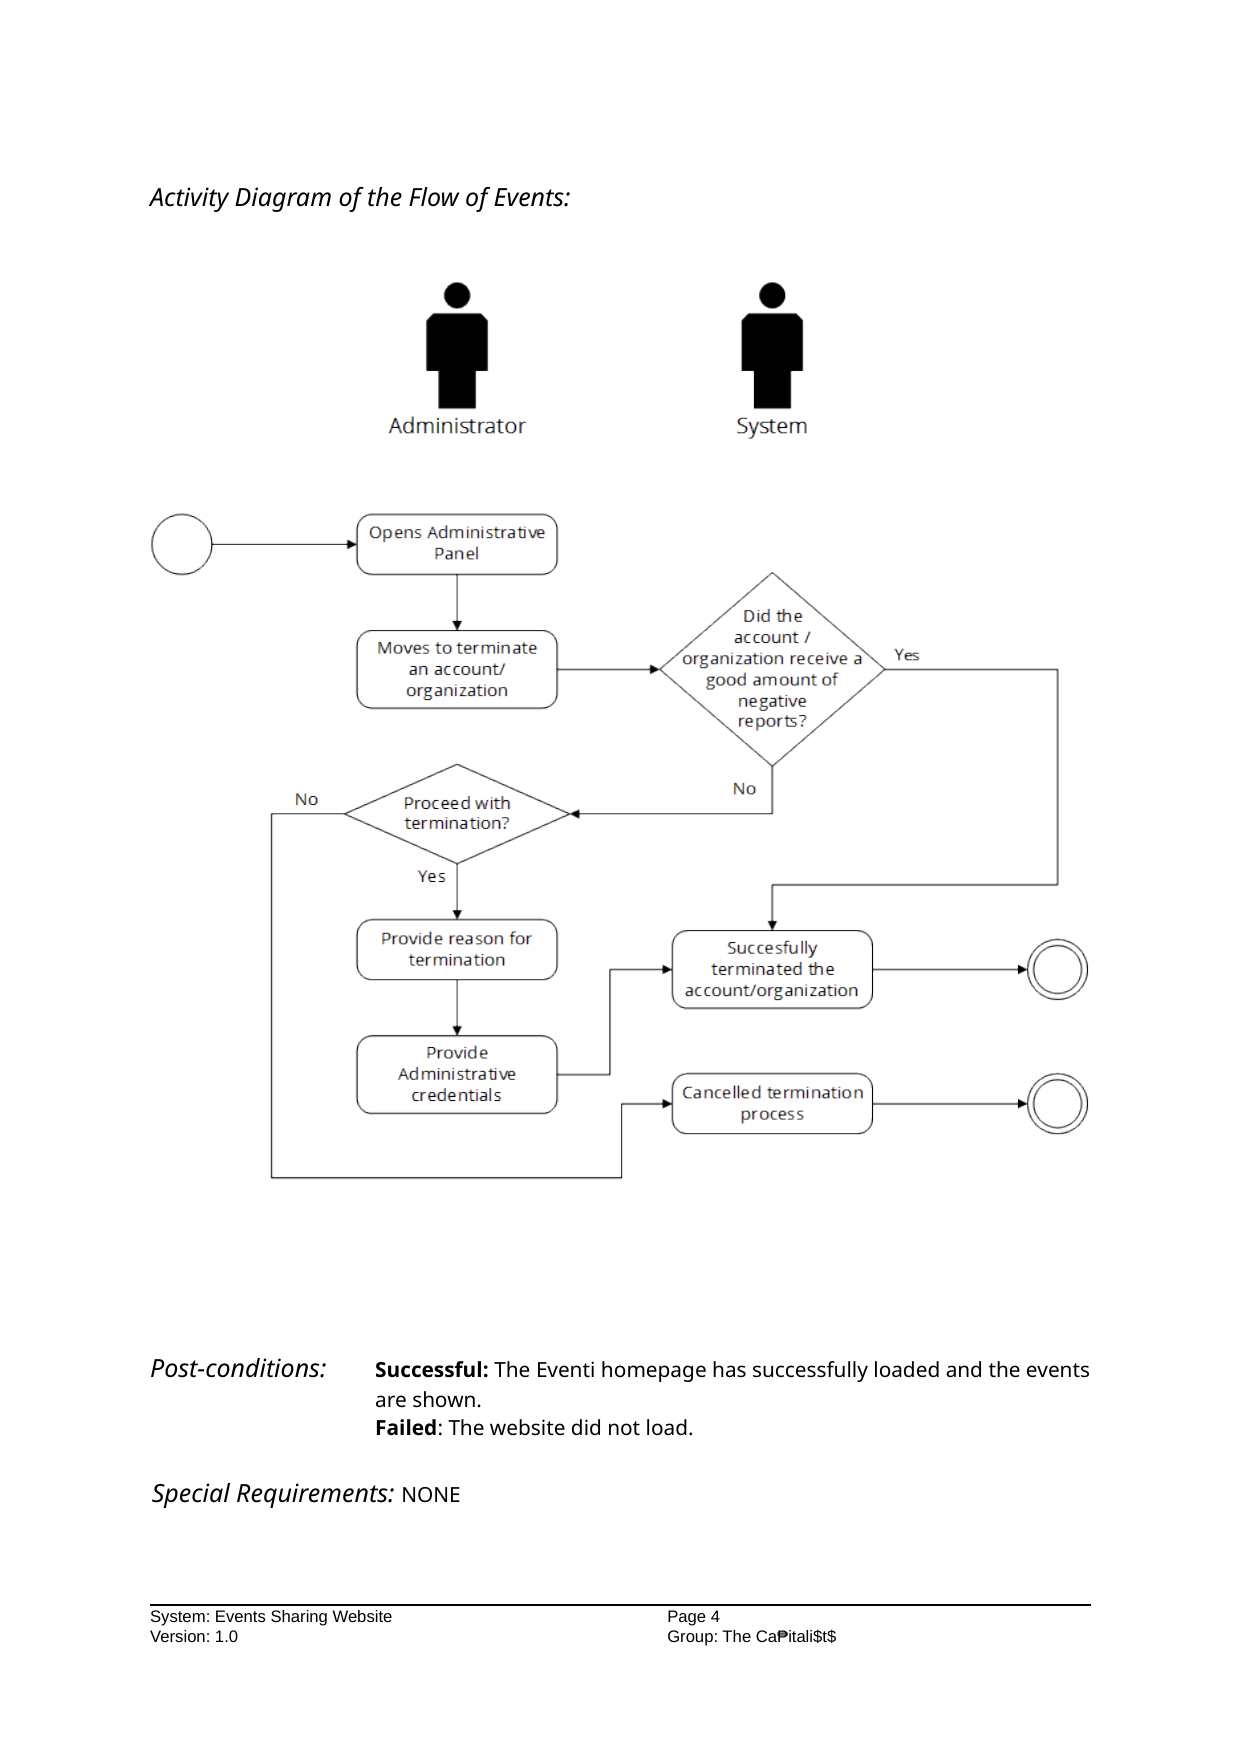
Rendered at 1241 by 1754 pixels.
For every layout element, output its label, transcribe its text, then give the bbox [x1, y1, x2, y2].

text Activity Diagram of the Flow of Events: [150, 179, 1091, 213]
text Special Requirements: NONE [152, 1476, 1091, 1510]
text Post-conditions: Successful: The Eventi homepage has successfully loaded and the events are shown. Failed: The website did not load. [150, 1351, 1091, 1442]
